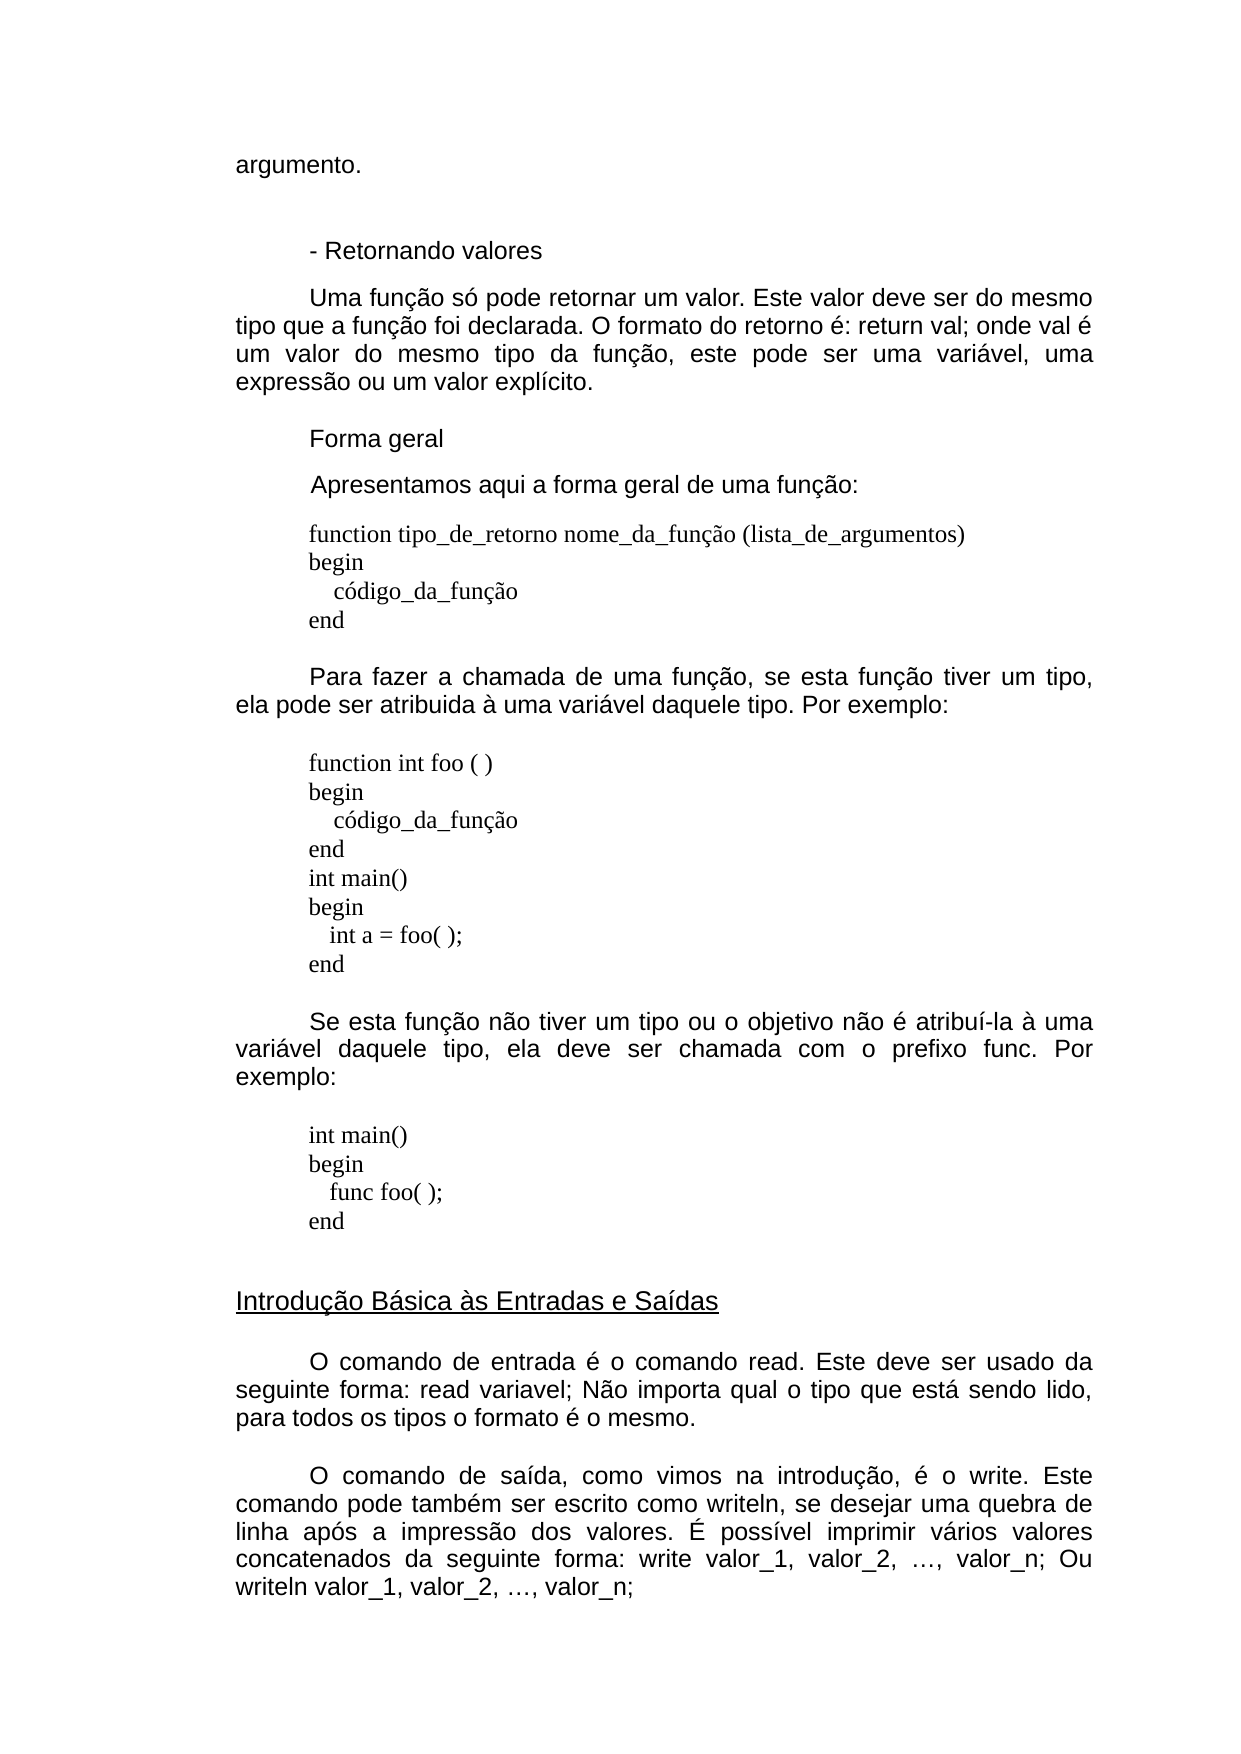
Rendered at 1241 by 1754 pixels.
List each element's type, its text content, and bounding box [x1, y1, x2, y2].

text begin [308, 1149, 1094, 1177]
text int main() [308, 863, 1094, 892]
text end [308, 949, 1094, 978]
text Introdução Básica às Entradas e Saídas [235, 1285, 1094, 1316]
text function tipo_de_retorno nome_da_função (lista_de_argumentos) [308, 519, 1094, 547]
text func foo( ); [308, 1177, 1094, 1206]
text Forma geral [235, 424, 1094, 453]
text código_da_função [333, 805, 1094, 834]
text begin [308, 777, 1094, 805]
text código_da_função [333, 576, 1094, 605]
text argumento. [235, 150, 1094, 179]
text Se esta função não tiver um tipo ou o objetivo não é atribuí-la à uma variável daquele tipo, ela deve ser chamada com o prefixo func. Por exemplo: [235, 1007, 1094, 1091]
text int main() [308, 1120, 1094, 1149]
text - Retornando valores [235, 236, 1094, 265]
text begin [308, 892, 1094, 920]
text Apresentamos aqui a forma geral de uma função: [310, 470, 1094, 498]
text begin [308, 547, 1094, 576]
text function int foo ( ) [308, 748, 1094, 777]
text end [308, 834, 1094, 863]
text Para fazer a chamada de uma função, se esta função tiver um tipo, ela pode ser atribuida à uma variável daquele tipo. Por exemplo: [235, 662, 1094, 719]
text Uma função só pode retornar um valor. Este valor deve ser do mesmo tipo que a função foi declarada. O formato do retorno é: return val; onde val é um valor do mesmo tipo da função, este pode ser uma variável, uma expressão ou um valor explícito. [235, 283, 1094, 396]
text end [308, 1206, 1094, 1235]
text O comando de entrada é o comando read. Este deve ser usado da seguinte forma: read variavel; Não importa qual o tipo que está sendo lido, para todos os tipos o formato é o mesmo. [235, 1347, 1094, 1432]
text end [308, 605, 1094, 634]
text O comando de saída, como vimos na introdução, é o write. Este comando pode também ser escrito como writeln, se desejar uma quebra de linha após a impressão dos valores. É possível imprimir vários valores concatenados da seguinte forma: write valor_1, valor_2, …, valor_n; Ou writeln valor_1, valor_2, …, valor_n; [235, 1461, 1094, 1601]
text int a = foo( ); [308, 920, 1094, 949]
